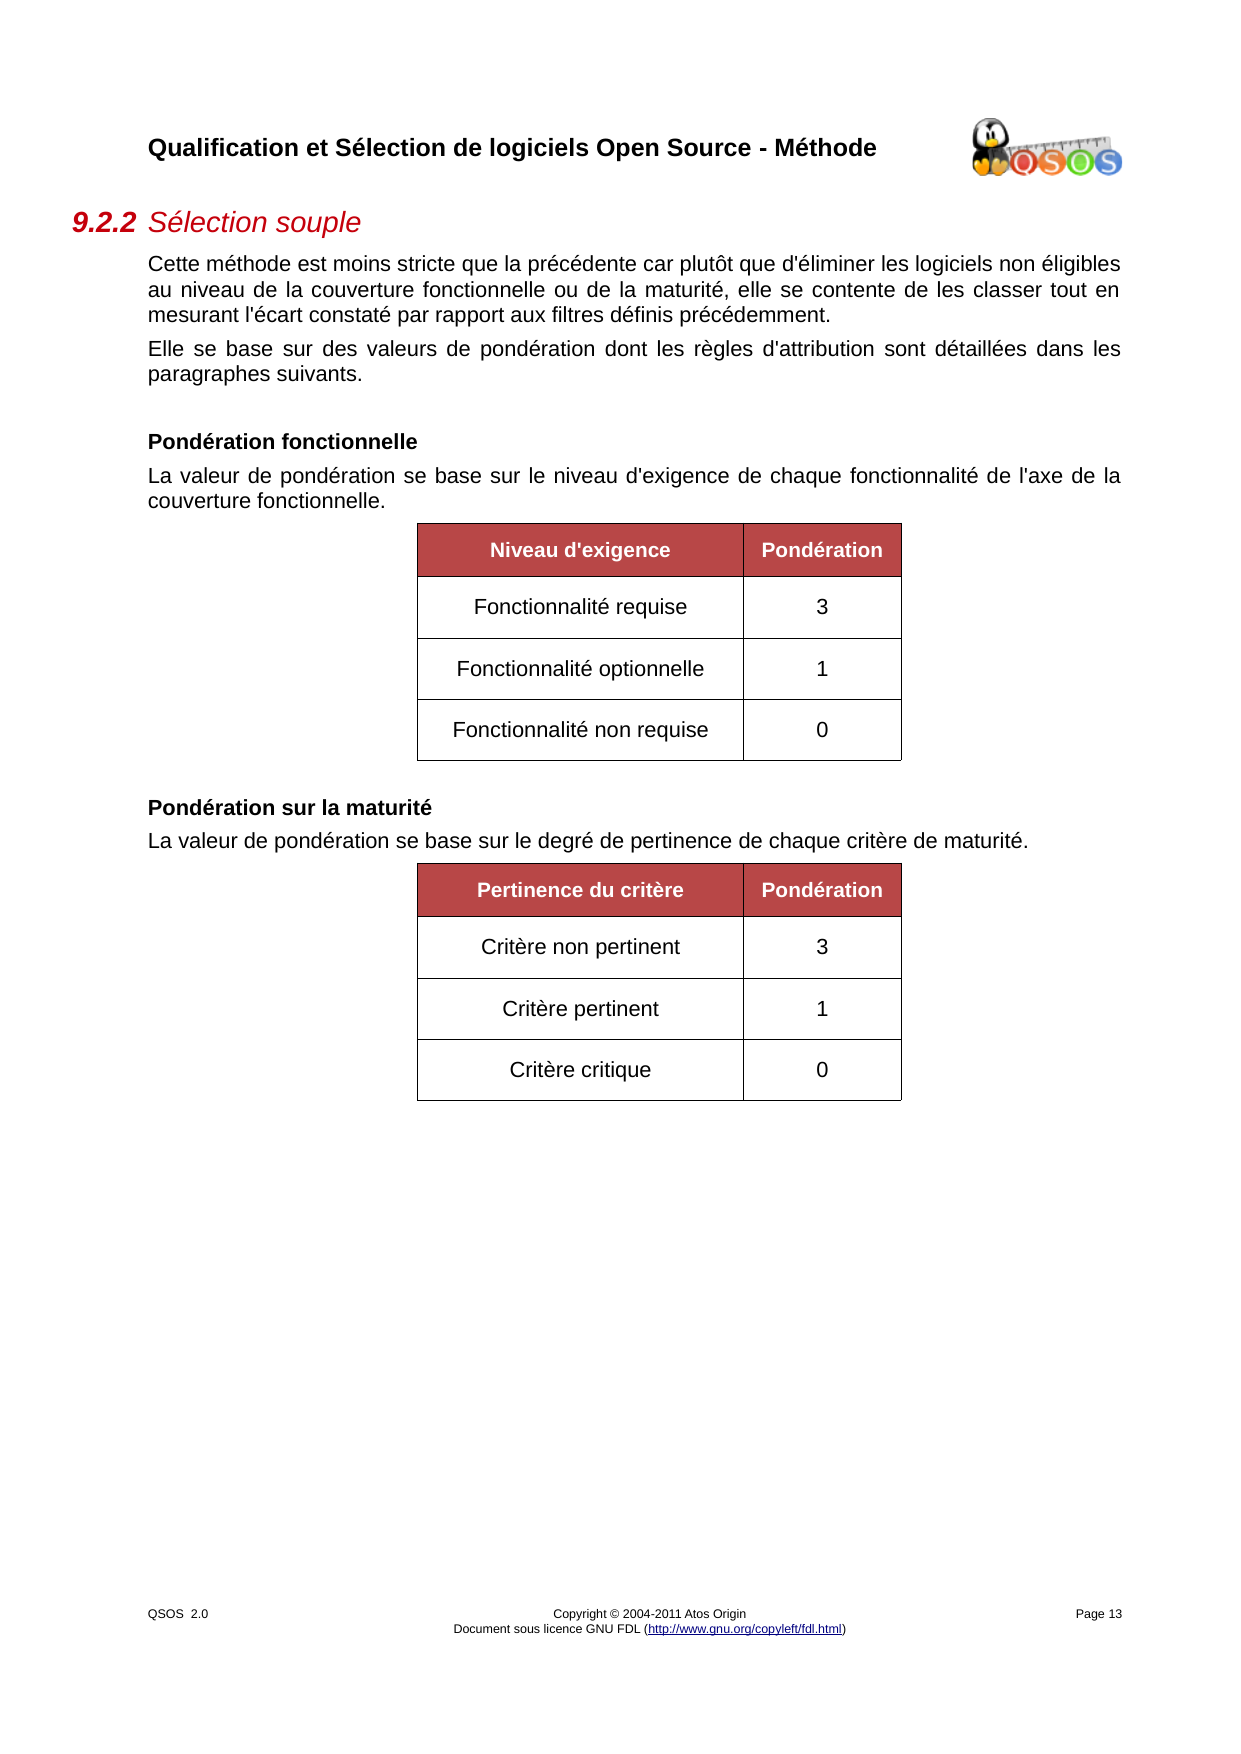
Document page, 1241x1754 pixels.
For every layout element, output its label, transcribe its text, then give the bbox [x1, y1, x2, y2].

table_header Niveau d'exigence [418, 524, 743, 576]
text La valeur de pondération se base sur le degré de pertinence de chaque critère de maturité. [148, 828, 1122, 854]
table_header Pondération [744, 864, 901, 916]
table_header Pondération [744, 524, 901, 576]
table_cell 1 [744, 979, 901, 1039]
table_cell Critère non pertinent [418, 917, 743, 977]
table_cell Critère critique [418, 1040, 743, 1100]
table_cell 0 [744, 1040, 901, 1100]
table_cell Fonctionnalité optionnelle [418, 639, 743, 699]
table_cell 3 [744, 577, 901, 637]
text Pondération sur la maturité [148, 794, 1122, 819]
text La valeur de pondération se base sur le niveau d'exigence de chaque fonctionnalité de l'axe de la couverture fonctionnelle. [148, 463, 1122, 514]
table_cell 0 [744, 700, 901, 760]
table_cell Fonctionnalité non requise [418, 700, 743, 760]
table_header Pertinence du critère [418, 864, 743, 916]
table_cell 3 [744, 917, 901, 977]
subtitle Sélection souple [148, 205, 1122, 239]
text Pondération fonctionnelle [148, 429, 1122, 454]
table_cell 1 [744, 639, 901, 699]
table_cell Fonctionnalité requise [418, 577, 743, 637]
text Cette méthode est moins stricte que la précédente car plutôt que d'éliminer les logiciels non éligibles au niveau de la couverture fonctionnelle ou de la maturité, elle se contente de les classer tout en mesurant l'écart constaté par rapport aux filtres définis précédemment. [148, 251, 1122, 327]
picture [972, 118, 1123, 176]
table_cell Critère pertinent [418, 979, 743, 1039]
text Elle se base sur des valeurs de pondération dont les règles d'attribution sont détaillées dans les paragraphes suivants. [148, 336, 1122, 386]
